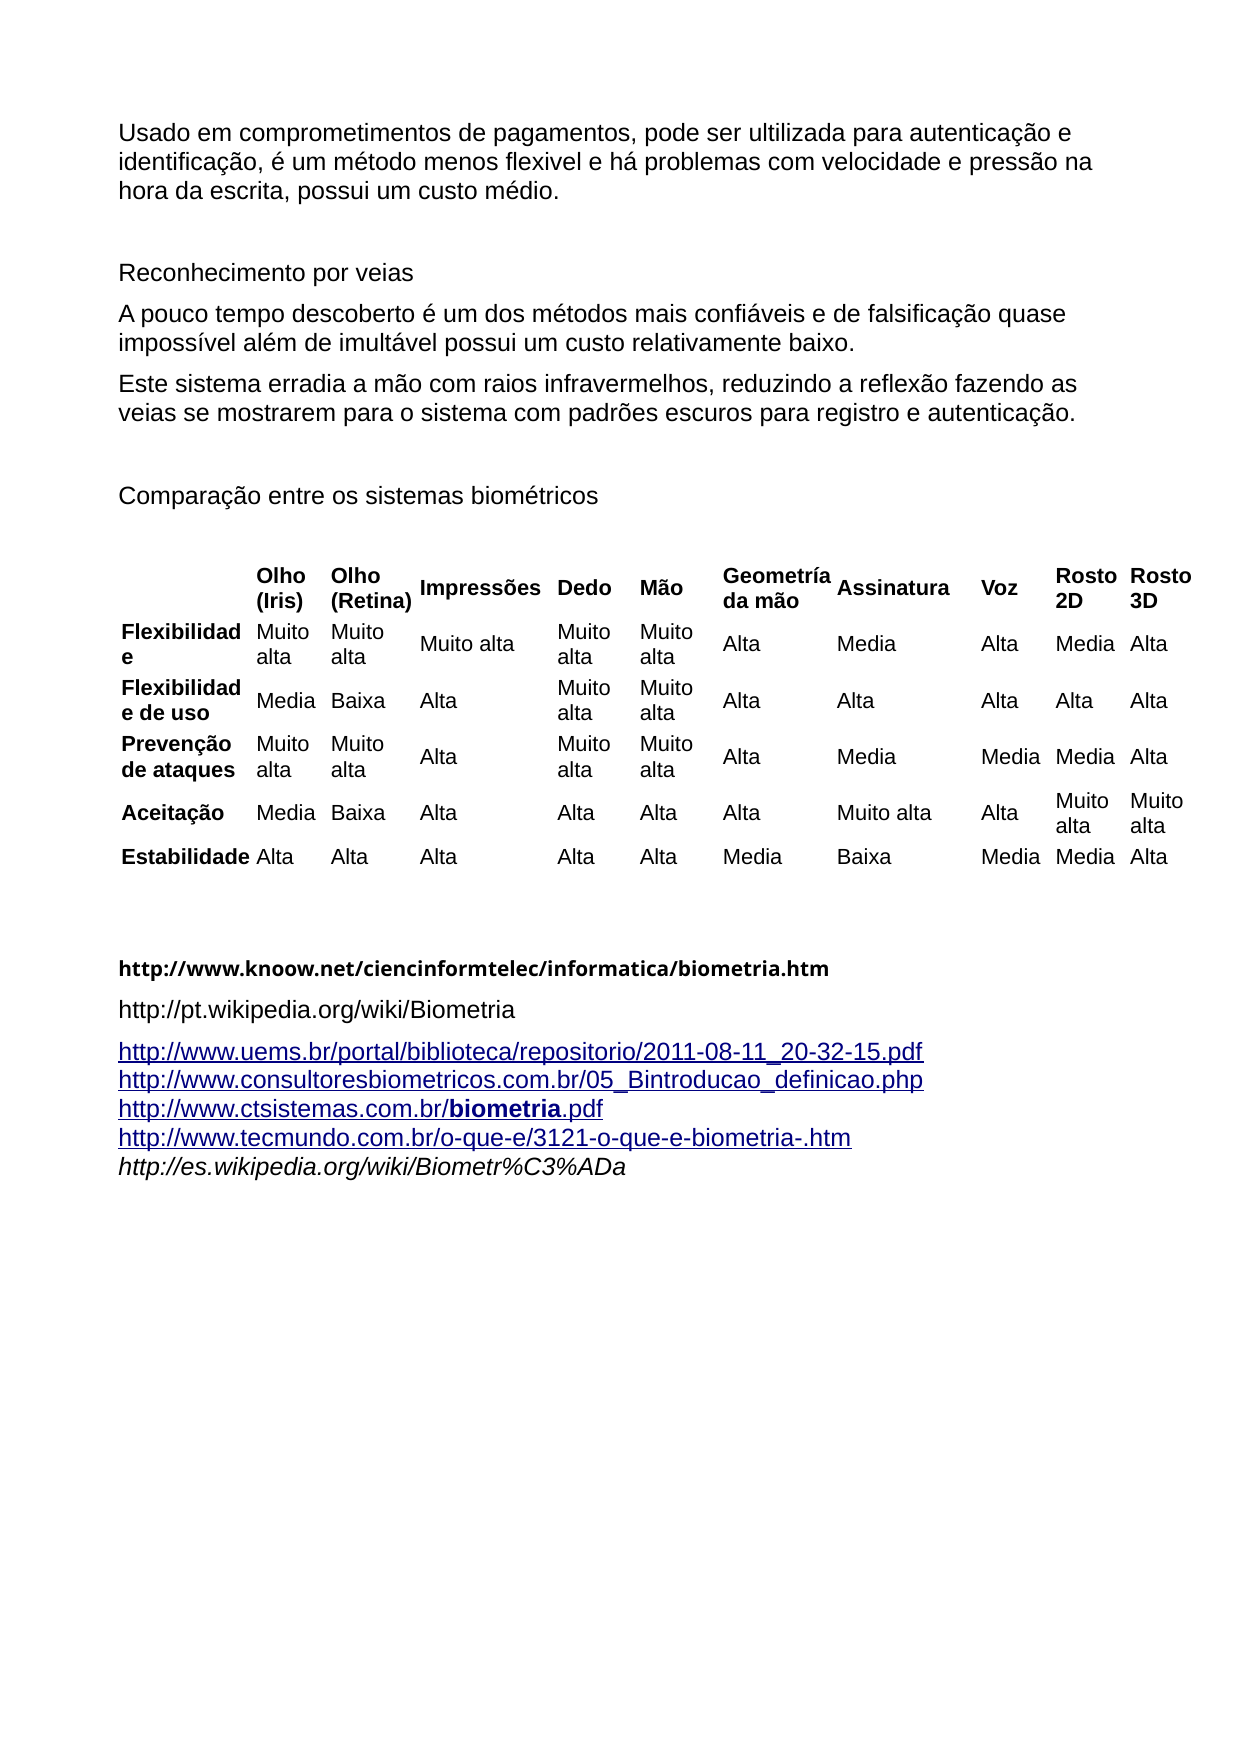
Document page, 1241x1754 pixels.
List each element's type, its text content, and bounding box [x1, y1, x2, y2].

table_cell Muito alta [417, 616, 554, 672]
table_cell Alta [328, 841, 417, 872]
table_cell Muito alta [253, 728, 328, 784]
table_cell Alta [978, 785, 1052, 841]
text http://es.wikipedia.org/wiki/Biometr%C3%ADa [118, 1152, 1122, 1180]
table_cell Muito alta [637, 616, 720, 672]
text http://www.ctsistemas.com.br/biometria.pdf [118, 1094, 1122, 1123]
table_cell Alta [417, 841, 554, 872]
table_cell Alta [720, 728, 834, 784]
table_header Assinatura [834, 560, 978, 616]
table_cell Media [720, 841, 834, 872]
text Este sistema erradia a mão com raios infravermelhos, reduzindo a reflexão fazendo as veias se mostrarem para o sistema com padrões escuros para registro e autenticação. [118, 369, 1122, 427]
table_header Voz [978, 560, 1052, 616]
table_cell Alta [720, 785, 834, 841]
table_cell Media [1053, 841, 1127, 872]
table_cell Alta [1127, 616, 1197, 672]
table_cell Alta [1053, 672, 1127, 728]
text Reconhecimento por veias [118, 258, 1122, 287]
table_header Mão [637, 560, 720, 616]
table_header [118, 560, 253, 616]
table_cell Muito alta [1053, 785, 1127, 841]
table_header Olho (Retina) [328, 560, 417, 616]
table_cell Alta [720, 672, 834, 728]
text Usado em comprometimentos de pagamentos, pode ser ultilizada para autenticação e identificação, é um método menos flexivel e há problemas com velocidade e pressão na hora da escrita, possui um custo médio. [118, 118, 1122, 204]
table_cell Alta [554, 841, 637, 872]
table_cell Baixa [328, 785, 417, 841]
table_cell Muito alta [637, 728, 720, 784]
text http://www.knoow.net/ciencinformtelec/informatica/biometria.htm [118, 954, 1122, 983]
table_cell Alta [637, 785, 720, 841]
table_cell Muito alta [328, 728, 417, 784]
table_cell Estabilidade [118, 841, 253, 872]
table_cell Media [253, 785, 328, 841]
table_cell Media [834, 616, 978, 672]
table_cell Alta [1127, 728, 1197, 784]
table_header Rosto 3D [1127, 560, 1197, 616]
table_cell Muito alta [253, 616, 328, 672]
table_cell Media [978, 841, 1052, 872]
table_cell Alta [253, 841, 328, 872]
text http://pt.wikipedia.org/wiki/Biometria [118, 995, 1122, 1024]
table_cell Muito alta [554, 616, 637, 672]
table_cell Muito alta [1127, 785, 1197, 841]
table_cell Alta [978, 672, 1052, 728]
text http://www.tecmundo.com.br/o-que-e/3121-o-que-e-biometria-.htm [118, 1123, 1122, 1152]
table_cell Media [1053, 728, 1127, 784]
table_cell Alta [720, 616, 834, 672]
table_cell Baixa [834, 841, 978, 872]
table_cell Alta [978, 616, 1052, 672]
table_header Geometría da mão [720, 560, 834, 616]
table_header Impressões [417, 560, 554, 616]
table_cell Prevenção de ataques [118, 728, 253, 784]
table_cell Aceitação [118, 785, 253, 841]
table_cell Alta [1127, 672, 1197, 728]
table_cell Alta [637, 841, 720, 872]
table_header Olho (Iris) [253, 560, 328, 616]
table_cell Muito alta [328, 616, 417, 672]
table_cell Media [834, 728, 978, 784]
table_cell Media [978, 728, 1052, 784]
table_cell Flexibilidade de uso [118, 672, 253, 728]
table_cell Alta [417, 785, 554, 841]
table_cell Alta [417, 728, 554, 784]
table_header Rosto 2D [1053, 560, 1127, 616]
text http://www.uems.br/portal/biblioteca/repositorio/2011-08-11_20-32-15.pdf http://www.consultoresbiometricos.com.br/05_Bintroducao_definicao.php [118, 1037, 1122, 1094]
table_cell Muito alta [834, 785, 978, 841]
table_cell Alta [1127, 841, 1197, 872]
table_cell Muito alta [554, 728, 637, 784]
table_cell Muito alta [637, 672, 720, 728]
table_header Dedo [554, 560, 637, 616]
table_cell Alta [834, 672, 978, 728]
table_cell Alta [554, 785, 637, 841]
table_cell Flexibilidade [118, 616, 253, 672]
text A pouco tempo descoberto é um dos métodos mais confiáveis e de falsificação quase impossível além de imultável possui um custo relativamente baixo. [118, 299, 1122, 357]
table_cell Media [1053, 616, 1127, 672]
text Comparação entre os sistemas biométricos [118, 481, 1122, 509]
table_cell Media [253, 672, 328, 728]
table_cell Baixa [328, 672, 417, 728]
table_cell Alta [417, 672, 554, 728]
table_cell Muito alta [554, 672, 637, 728]
